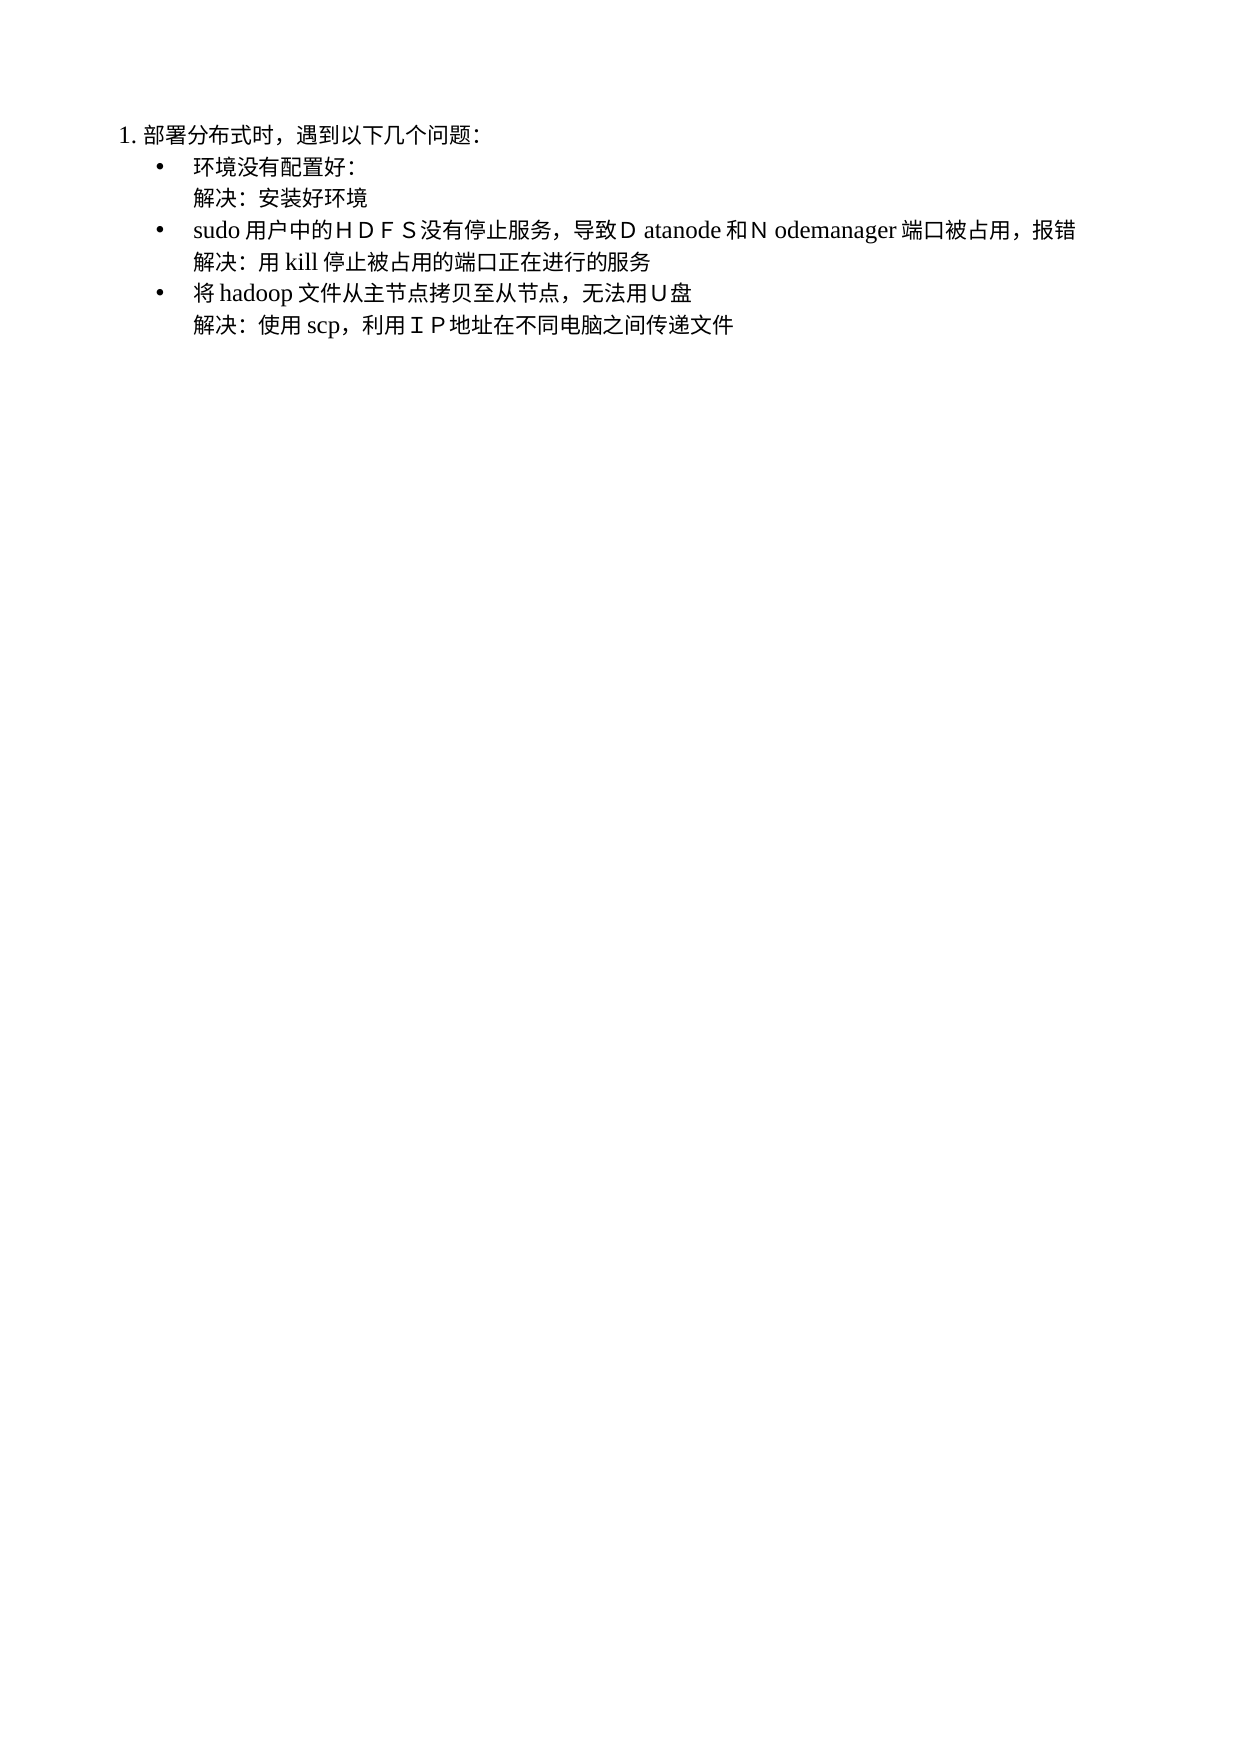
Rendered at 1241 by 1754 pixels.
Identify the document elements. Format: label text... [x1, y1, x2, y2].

text 1. 部署分布式时，遇到以下几个问题： [118, 118, 1122, 150]
list 解决：安装好环境 [156, 181, 1122, 213]
list 环境没有配置好： [156, 150, 1122, 181]
list 解决：用kill停止被占用的端口正在进行的服务 [156, 245, 1122, 276]
list sudo用户中的ＨＤＦＳ没有停止服务，导致Ｄatanode和Ｎodemanager端口被占用，报错 [156, 213, 1122, 245]
list 解决：使用scp，利用ＩＰ地址在不同电脑之间传递文件 [156, 308, 1122, 340]
list 将hadoop文件从主节点拷贝至从节点，无法用Ｕ盘 [156, 276, 1122, 308]
